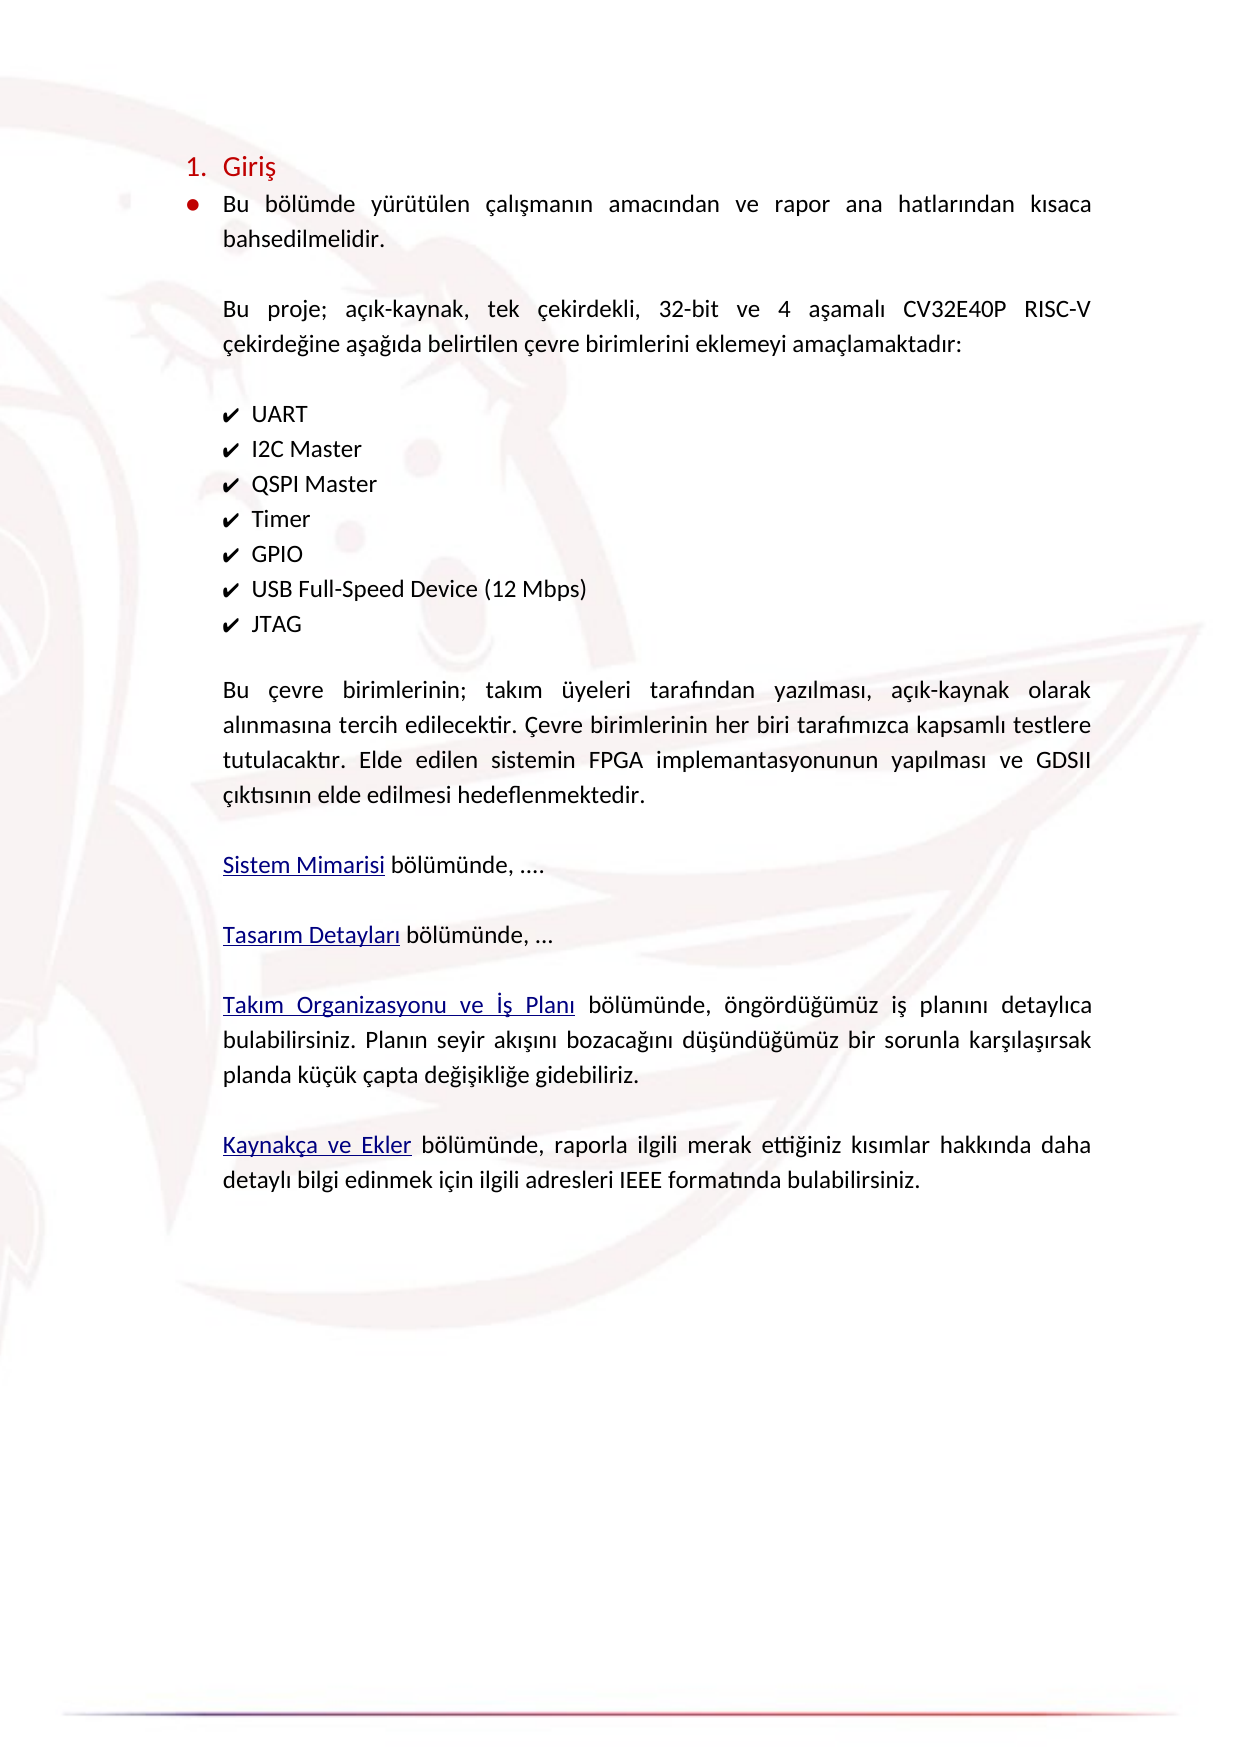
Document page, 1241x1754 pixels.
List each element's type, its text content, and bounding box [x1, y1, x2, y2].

list Bu bölümde yürütülen çalışmanın amacından ve rapor ana hatlarından kısaca bahsedilmelidir. [185, 188, 1093, 254]
list JTAG [223, 608, 1093, 639]
text Sistem Mimarisi bölümünde, .... [223, 849, 1093, 879]
list I2C Master [223, 433, 1093, 464]
text Tasarım Detayları bölümünde, ... [223, 919, 1093, 949]
text Bu proje; açık-kaynak, tek çekirdekli, 32-bit ve 4 aşamalı CV32E40P RISC-V çekirdeğine aşağıda belirtilen çevre birimlerini eklemeyi amaçlamaktadır: [223, 293, 1093, 359]
text Bu çevre birimlerinin; takım üyeleri tarafından yazılması, açık-kaynak olarak alınmasına tercih edilecektir. Çevre birimlerinin her biri tarafımızca kapsamlı testlere tutulacaktır. Elde edilen sistemin FPGA implemantasyonunun yapılması ve GDSII çıktısının elde edilmesi hedeflenmektedir. [223, 674, 1093, 809]
list UART [223, 398, 1093, 429]
list GPIO [223, 538, 1093, 569]
subtitle Giriş [185, 148, 1093, 183]
list QSPI Master [223, 468, 1093, 499]
text Takım Organizasyonu ve İş Planı bölümünde, öngördüğümüz iş planını detaylıca bulabilirsiniz. Planın seyir akışını bozacağını düşündüğümüz bir sorunla karşılaşırsak planda küçük çapta değişikliğe gidebiliriz. [223, 989, 1093, 1089]
list USB Full-Speed Device (12 Mbps) [223, 573, 1093, 604]
list Timer [223, 503, 1093, 534]
picture [0, 0, 1241, 1754]
text Kaynakça ve Ekler bölümünde, raporla ilgili merak ettiğiniz kısımlar hakkında daha detaylı bilgi edinmek için ilgili adresleri IEEE formatında bulabilirsiniz. [223, 1129, 1093, 1194]
